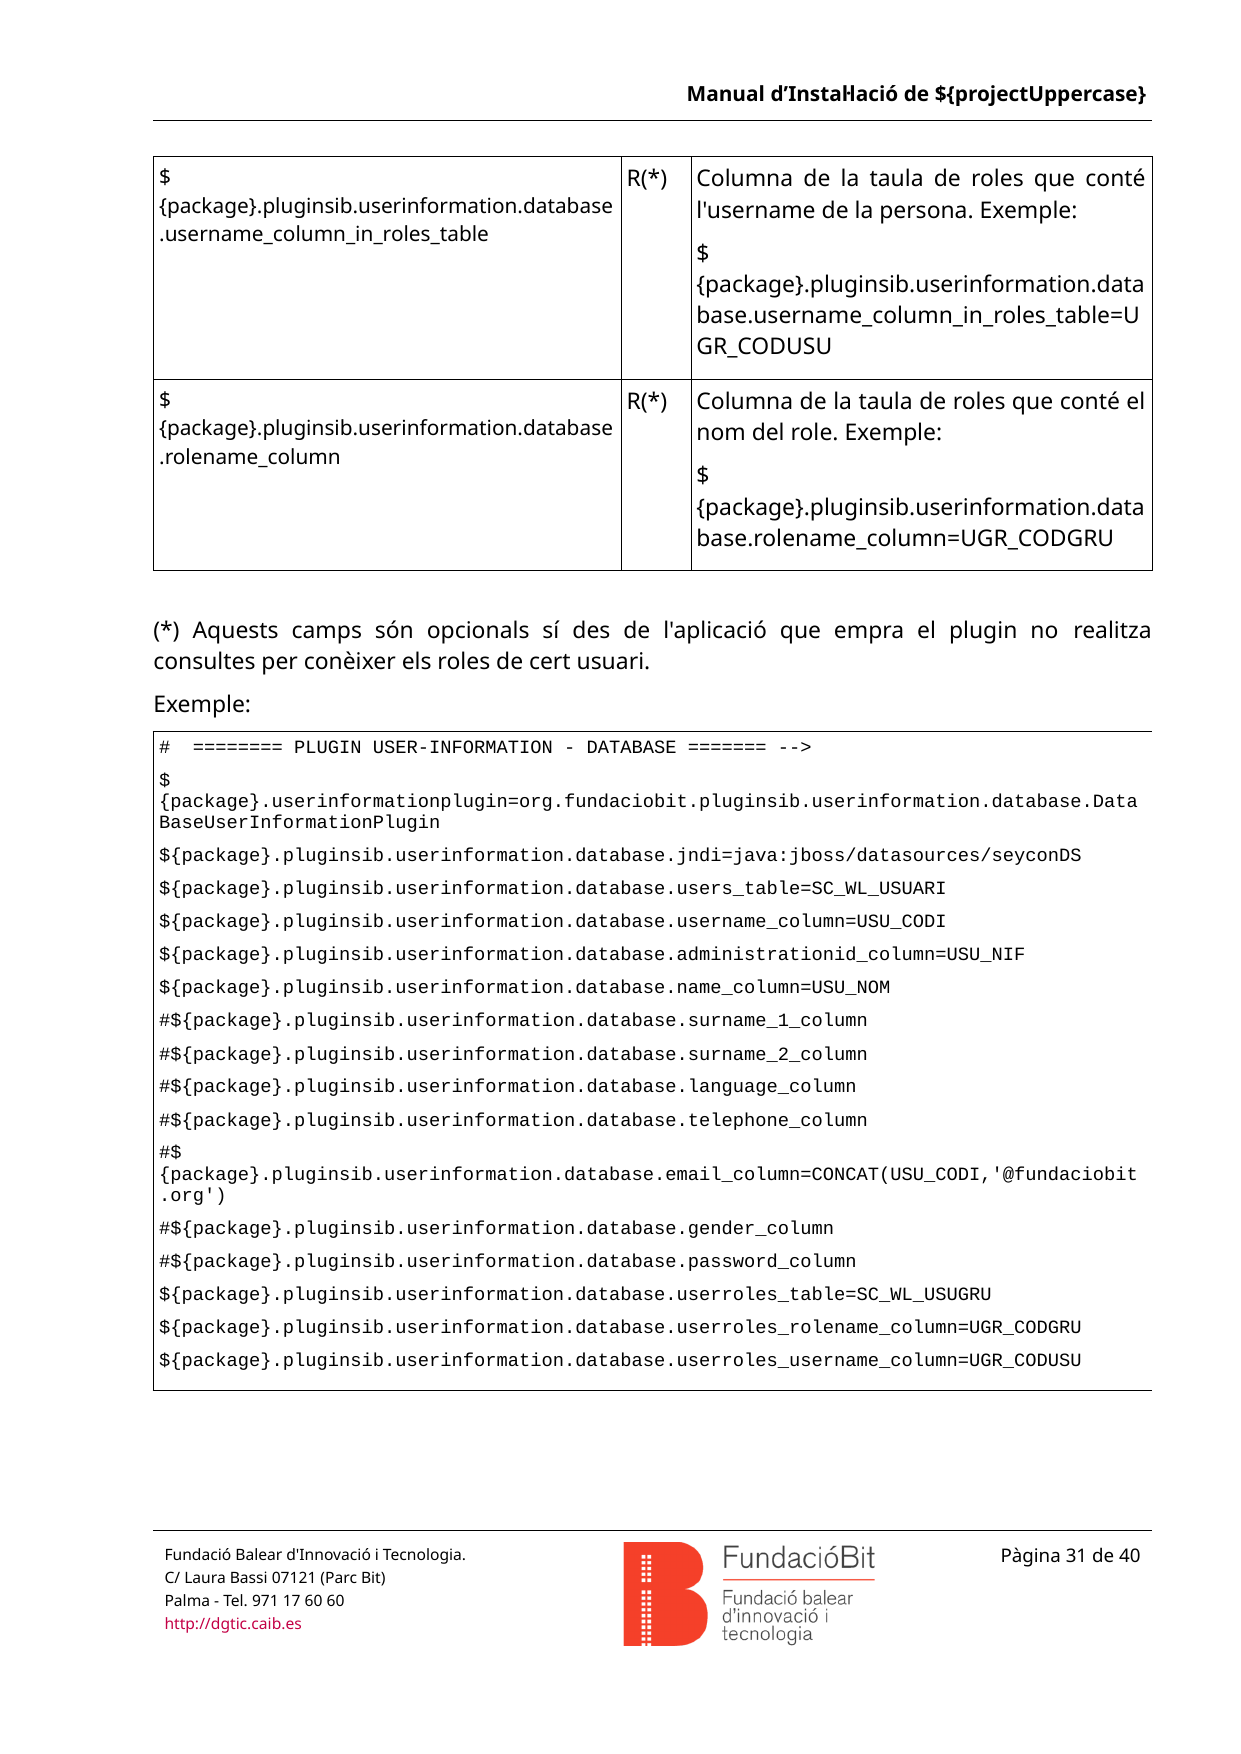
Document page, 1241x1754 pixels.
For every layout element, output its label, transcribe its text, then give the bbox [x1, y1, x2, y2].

table_cell R(*) [622, 380, 691, 570]
text (*) Aquests camps són opcionals sí des de l'aplicació que empra el plugin no realitza consultes per conèixer els roles de cert usuari. [153, 613, 1152, 676]
table_header # ======== PLUGIN USER-INFORMATION - DATABASE ======= --> ${package}.userinformationplugin=org.fundaciobit.pluginsib.userinformation.database.DataBaseUserInformationPlugin ${package}.pluginsib.userinformation.database.jndi=java:jboss/datasources/seyconDS ${package}.pluginsib.userinformation.database.users_table=SC_WL_USUARI ${package}.pluginsib.userinformation.database.username_column=USU_CODI ${package}.pluginsib.userinformation.database.administrationid_column=USU_NIF ${package}.pluginsib.userinformation.database.name_column=USU_NOM #${package}.pluginsib.userinformation.database.surname_1_column #${package}.pluginsib.userinformation.database.surname_2_column #${package}.pluginsib.userinformation.database.language_column #${package}.pluginsib.userinformation.database.telephone_column #${package}.pluginsib.userinformation.database.email_column=CONCAT(USU_CODI,'@fundaciobit.org') #${package}.pluginsib.userinformation.database.gender_column #${package}.pluginsib.userinformation.database.password_column ${package}.pluginsib.userinformation.database.userroles_table=SC_WL_USUGRU ${package}.pluginsib.userinformation.database.userroles_rolename_column=UGR_CODGRU ${package}.pluginsib.userinformation.database.userroles_username_column=UGR_CODUSU [154, 732, 1152, 1390]
table_cell R(*) [622, 157, 691, 379]
text Exemple: [153, 688, 1152, 719]
picture [623, 1542, 875, 1646]
table_cell Columna de la taula de roles que conté l'username de la persona. Exemple: ${package}.pluginsib.userinformation.database.username_column_in_roles_table=UGR_CODUSU [692, 157, 1152, 379]
table_cell Columna de la taula de roles que conté el nom del role. Exemple: ${package}.pluginsib.userinformation.database.rolename_column=UGR_CODGRU [692, 380, 1152, 570]
table_cell ${package}.pluginsib.userinformation.database.rolename_column [154, 380, 621, 570]
table_cell ${package}.pluginsib.userinformation.database.username_column_in_roles_table [154, 157, 621, 379]
